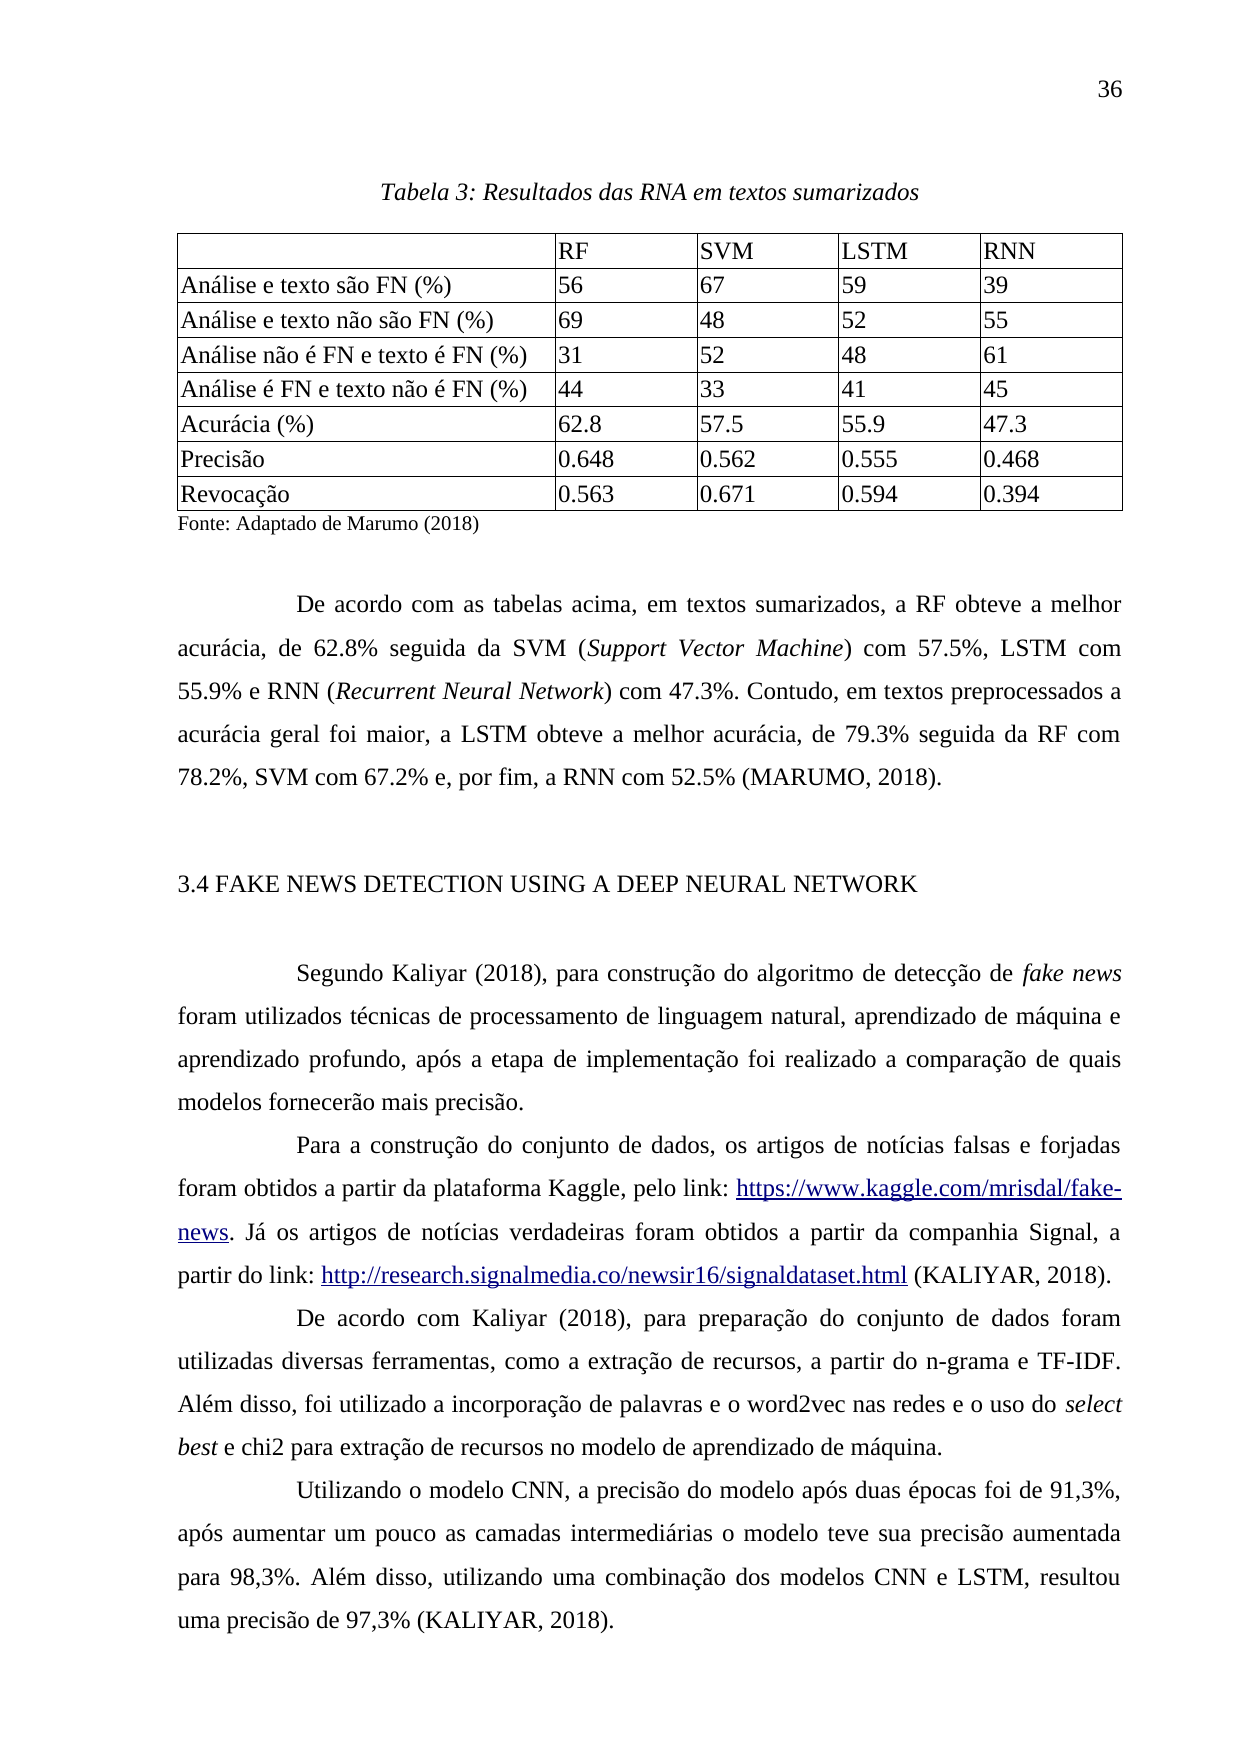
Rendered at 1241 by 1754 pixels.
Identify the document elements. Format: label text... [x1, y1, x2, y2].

table_cell 41 [839, 373, 980, 406]
table_cell 0.648 [556, 442, 697, 476]
table_cell 69 [556, 303, 697, 337]
table_cell 45 [981, 373, 1122, 406]
table_cell Análise e texto não são FN (%) [178, 303, 555, 337]
table_cell Precisão [178, 442, 555, 476]
table_cell Análise é FN e texto não é FN (%) [178, 373, 555, 406]
table_cell Análise e texto são FN (%) [178, 269, 555, 302]
table_cell 0.671 [698, 477, 838, 510]
text De acordo com as tabelas acima, em textos sumarizados, a RF obteve a melhor acurácia, de 62.8% seguida da SVM (Support Vector Machine) com 57.5%, LSTM com 55.9% e RNN (Recurrent Neural Network) com 47.3%. Contudo, em textos preprocessados a acurácia geral foi maior, a LSTM obteve a melhor acurácia, de 79.3% seguida da RF com 78.2%, SVM com 67.2% e, por fim, a RNN com 52.5% (MARUMO, 2018). [177, 589, 1122, 791]
text Para a construção do conjunto de dados, os artigos de notícias falsas e forjadas foram obtidos a partir da plataforma Kaggle, pelo link: https://www.kaggle.com/mrisdal/fake-news. Já os artigos de notícias verdadeiras foram obtidos a partir da companhia Signal, a partir do link: http://research.signalmedia.co/newsir16/signaldataset.html (KALIYAR, 2018). [177, 1130, 1122, 1288]
table_header RF [556, 234, 697, 267]
table_cell 57.5 [698, 407, 838, 441]
table_cell 56 [556, 269, 697, 302]
table_cell 52 [698, 338, 838, 372]
table_header [178, 234, 555, 267]
table_cell 33 [698, 373, 838, 406]
text Utilizando o modelo CNN, a precisão do modelo após duas épocas foi de 91,3%, após aumentar um pouco as camadas intermediárias o modelo teve sua precisão aumentada para 98,3%. Além disso, utilizando uma combinação dos modelos CNN e LSTM, resultou uma precisão de 97,3% (KALIYAR, 2018). [177, 1475, 1122, 1633]
table_cell 67 [698, 269, 838, 302]
subtitle 3.4 FAKE NEWS DETECTION USING A DEEP NEURAL NETWORK [177, 869, 1122, 898]
table_cell 59 [839, 269, 980, 302]
table_cell 0.563 [556, 477, 697, 510]
text Fonte: Adaptado de Marumo (2018) [177, 511, 1122, 534]
table_cell 0.562 [698, 442, 838, 476]
table_cell Acurácia (%) [178, 407, 555, 441]
table_cell 48 [839, 338, 980, 372]
table_cell 0.594 [839, 477, 980, 510]
table_header SVM [698, 234, 838, 267]
table_cell 31 [556, 338, 697, 372]
table_cell 48 [698, 303, 838, 337]
text De acordo com Kaliyar (2018), para preparação do conjunto de dados foram utilizadas diversas ferramentas, como a extração de recursos, a partir do n-grama e TF-IDF. Além disso, foi utilizado a incorporação de palavras e o word2vec nas redes e o uso do select best e chi2 para extração de recursos no modelo de aprendizado de máquina. [177, 1303, 1122, 1461]
table_cell 52 [839, 303, 980, 337]
table_cell 55.9 [839, 407, 980, 441]
table_cell Revocação [178, 477, 555, 510]
table_cell 0.394 [981, 477, 1122, 510]
text Segundo Kaliyar (2018), para construção do algoritmo de detecção de fake news foram utilizados técnicas de processamento de linguagem natural, aprendizado de máquina e aprendizado profundo, após a etapa de implementação foi realizado a comparação de quais modelos fornecerão mais precisão. [177, 958, 1122, 1116]
table_cell Análise não é FN e texto é FN (%) [178, 338, 555, 372]
table_cell 0.468 [981, 442, 1122, 476]
table_cell 62.8 [556, 407, 697, 441]
table_cell 0.555 [839, 442, 980, 476]
table_header LSTM [839, 234, 980, 267]
text Tabela 3: Resultados das RNA em textos sumarizados [177, 177, 1122, 206]
table_cell 47.3 [981, 407, 1122, 441]
table_cell 55 [981, 303, 1122, 337]
table_cell 61 [981, 338, 1122, 372]
table_cell 44 [556, 373, 697, 406]
table_cell 39 [981, 269, 1122, 302]
table_header RNN [981, 234, 1122, 267]
